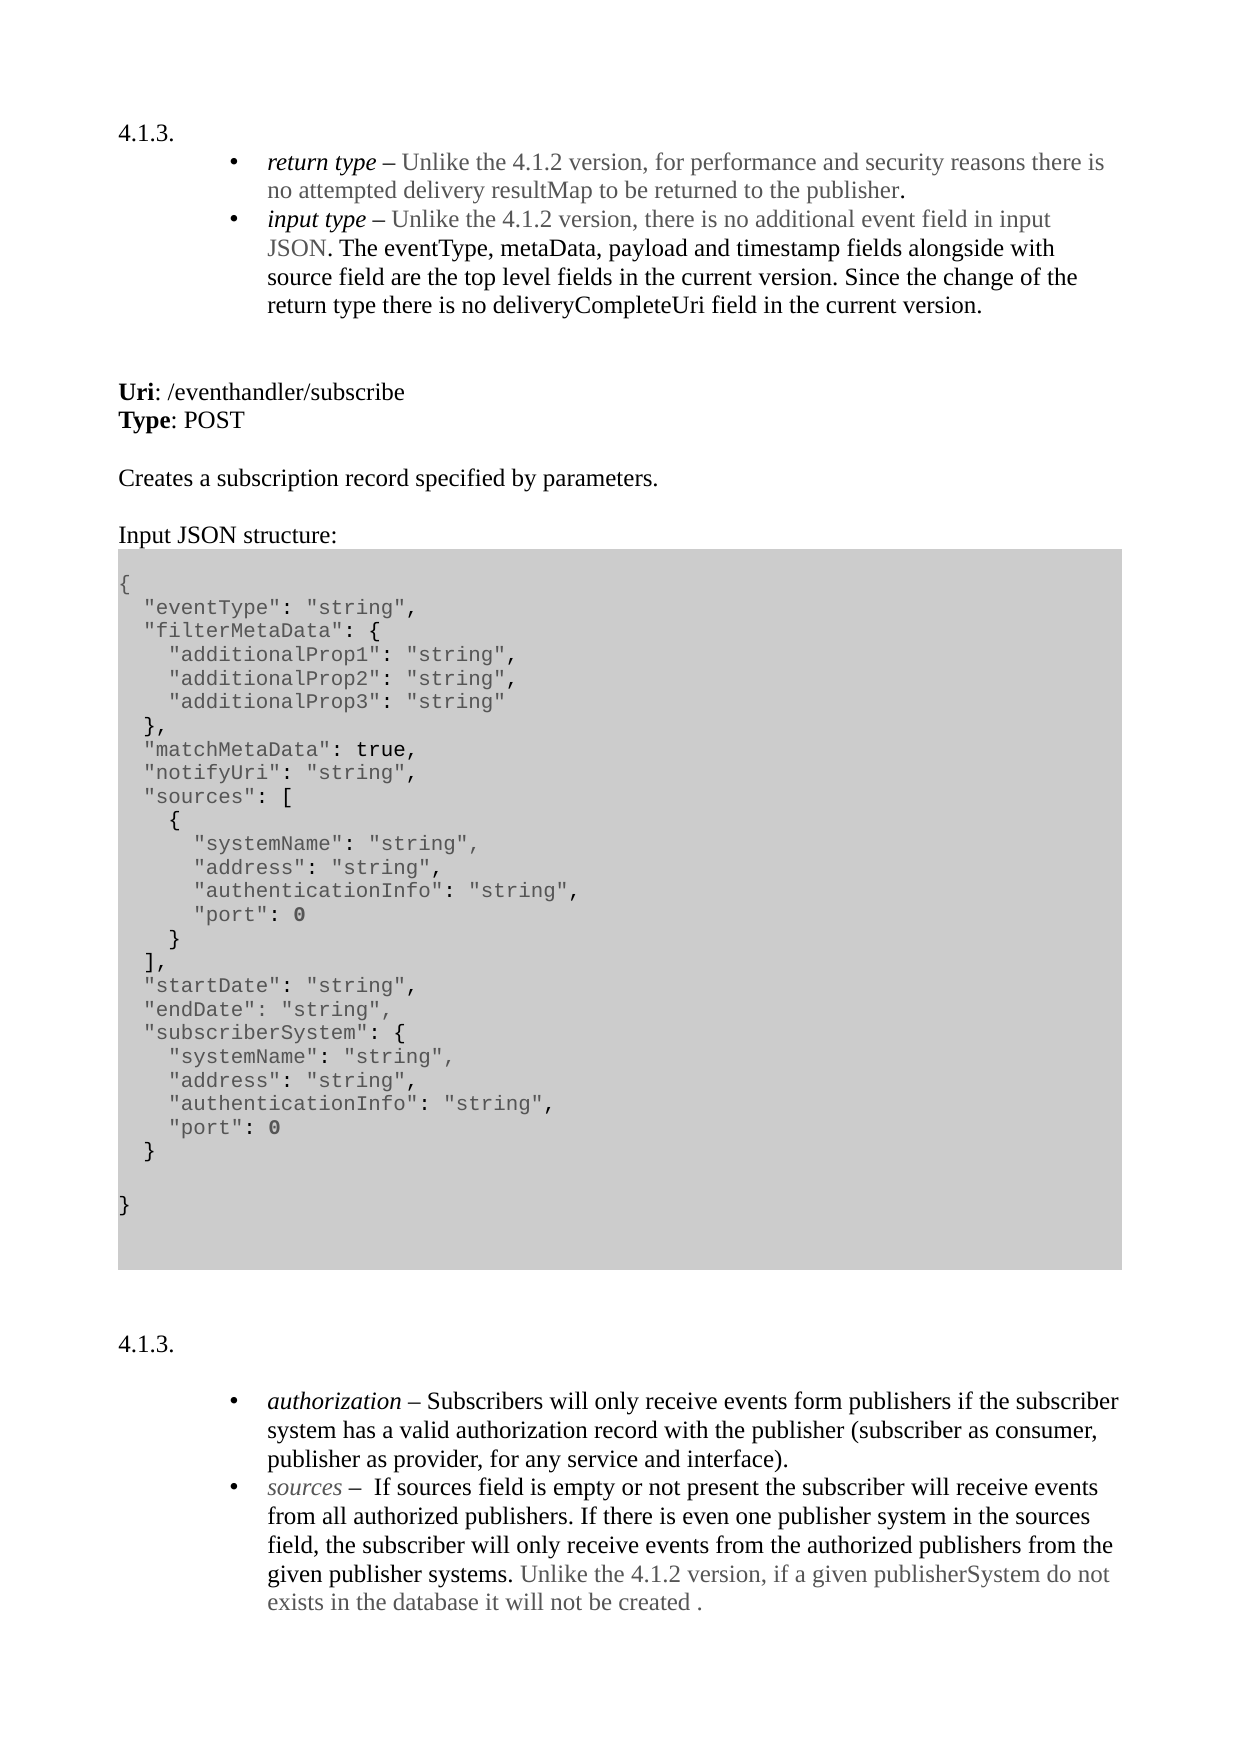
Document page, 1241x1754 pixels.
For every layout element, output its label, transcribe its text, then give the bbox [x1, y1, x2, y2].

text "systemName": "string", [118, 1046, 1122, 1069]
text "filterMetaData": { [118, 620, 1122, 644]
text "startDate": "string", [118, 975, 1122, 999]
text { [118, 573, 1122, 597]
text "authenticationInfo": "string", [118, 1093, 1122, 1117]
text 4.1.3. [118, 118, 1122, 147]
text "additionalProp3": "string" [118, 691, 1122, 715]
text } [118, 1194, 1122, 1217]
text "eventType": "string", [118, 597, 1122, 620]
text "additionalProp1": "string", [118, 644, 1122, 668]
text "sources": [ [118, 786, 1122, 809]
text Creates a subscription record specified by parameters. [118, 463, 1122, 492]
list authorization – Subscribers will only receive events form publishers if the subscriber system has a valid authorization record with the publisher (subscriber as consumer, publisher as provider, for any service and interface). [229, 1386, 1122, 1472]
text "address": "string", [118, 1069, 1122, 1093]
list sources – If sources field is empty or not present the subscriber will receive events from all authorized publishers. If there is even one publisher system in the sources field, the subscriber will only receive events from the authorized publishers from the given publisher systems. Unlike the 4.1.2 version, if a given publisherSystem do not exists in the database it will not be created . [229, 1472, 1122, 1616]
list return type – Unlike the 4.1.2 version, for performance and security reasons there is no attempted delivery resultMap to be returned to the publisher. [229, 147, 1122, 204]
text "notifyUri": "string", [118, 762, 1122, 786]
text } [118, 928, 1122, 951]
text "systemName": "string", [118, 833, 1122, 857]
text "subscriberSystem": { [118, 1022, 1122, 1046]
text "port": 0 [118, 904, 1122, 928]
text { [118, 809, 1122, 833]
text Type: POST [118, 406, 1122, 434]
text "additionalProp2": "string", [118, 668, 1122, 691]
text }, [118, 715, 1122, 738]
text "endDate": "string", [118, 999, 1122, 1022]
text Input JSON structure: [118, 521, 1122, 549]
text ], [118, 951, 1122, 975]
text "matchMetaData": true, [118, 738, 1122, 762]
text "address": "string", [118, 857, 1122, 880]
text } [118, 1141, 1122, 1164]
text "port": 0 [118, 1117, 1122, 1141]
text 4.1.3. [118, 1329, 1122, 1357]
list input type – Unlike the 4.1.2 version, there is no additional event field in input JSON. The eventType, metaData, payload and timestamp fields alongside with source field are the top level fields in the current version. Since the change of the return type there is no deliveryCompleteUri field in the current version. [229, 204, 1122, 319]
text Uri: /eventhandler/subscribe [118, 377, 1122, 406]
text "authenticationInfo": "string", [118, 880, 1122, 904]
